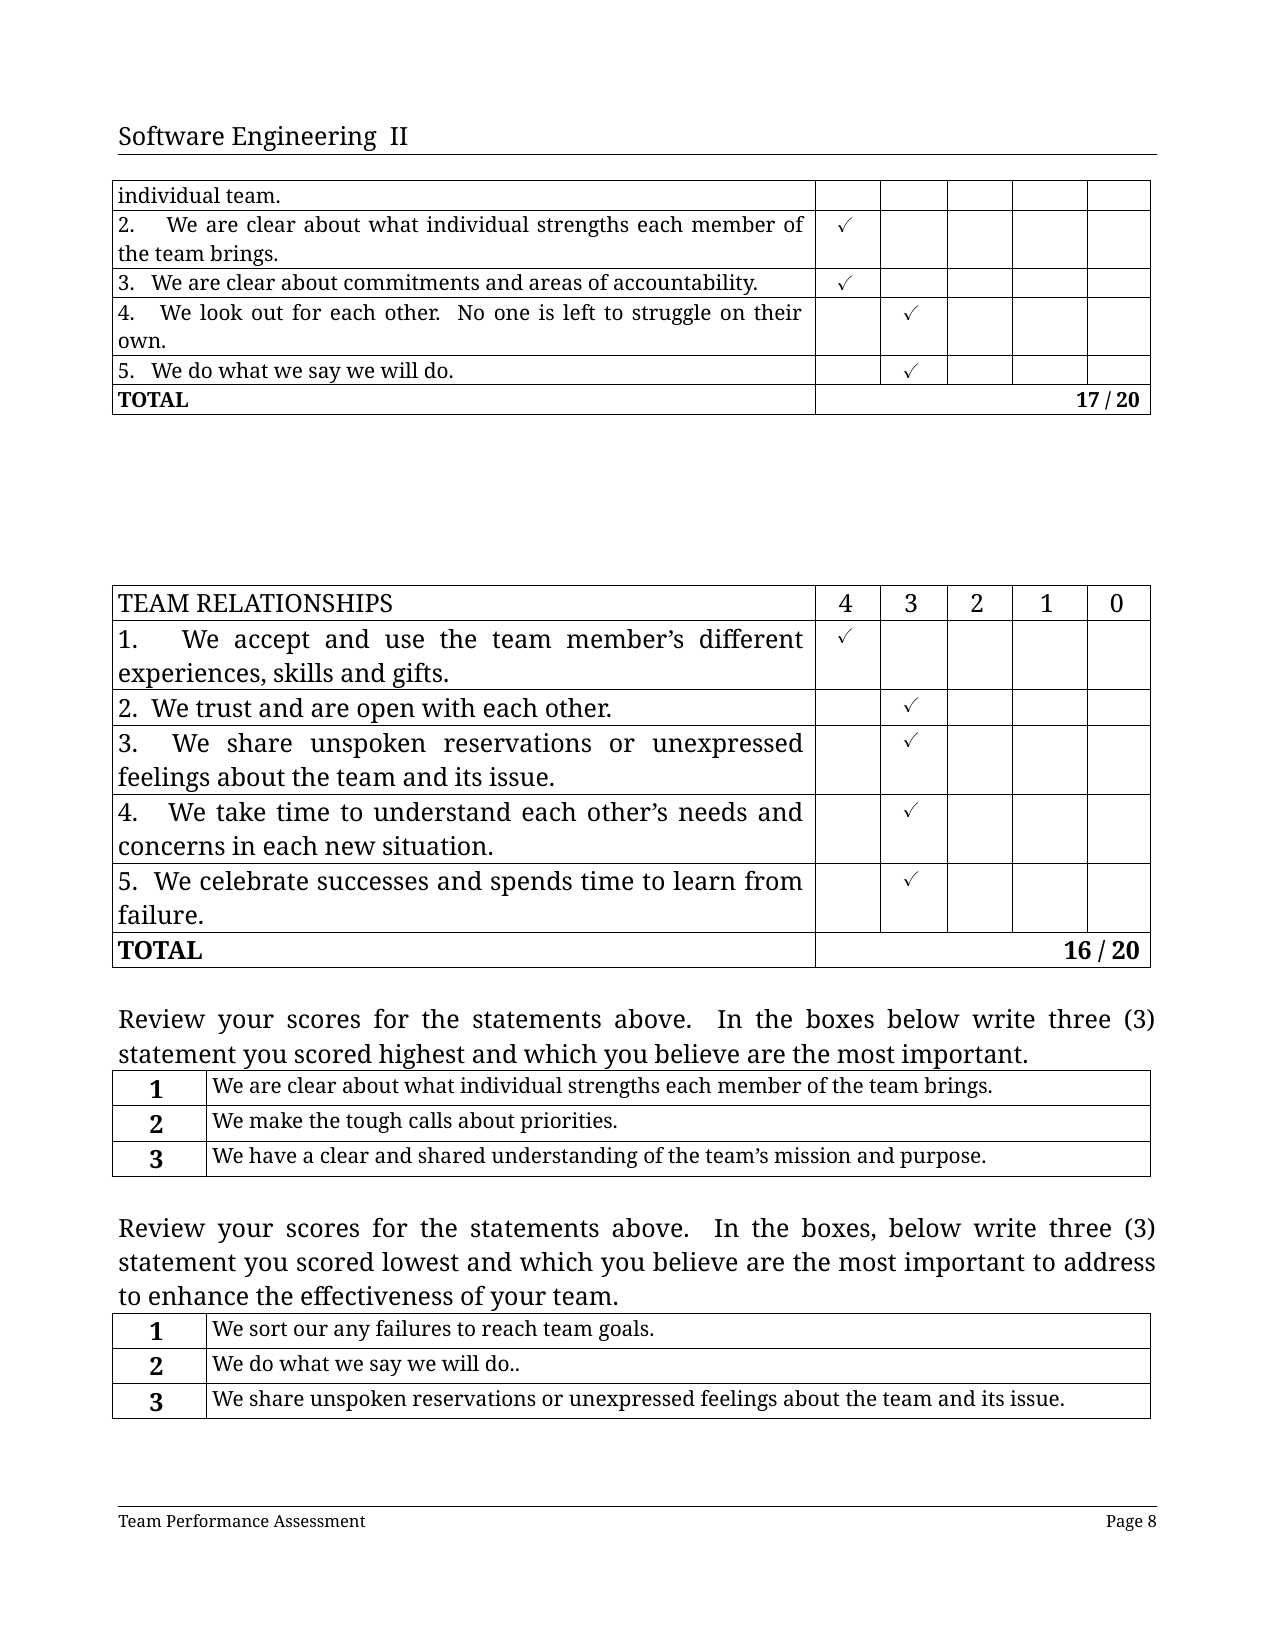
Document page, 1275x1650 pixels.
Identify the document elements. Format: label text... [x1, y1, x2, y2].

table_cell 3. We are clear about commitments and areas of accountability. [113, 269, 815, 297]
table_header TEAM RELATIONSHIPS [113, 586, 815, 620]
table_cell [948, 795, 1012, 863]
table_cell [816, 864, 880, 932]
table_cell [816, 356, 880, 384]
table_cell [948, 621, 1012, 689]
table_cell 3 [113, 1384, 206, 1418]
table_cell 17 / 20 [816, 385, 1150, 414]
table_cell We make the tough calls about priorities. [207, 1106, 1150, 1141]
table_cell [1088, 864, 1150, 932]
table_cell [1088, 269, 1150, 297]
table_cell 2. We are clear about what individual strengths each member of the team brings. [113, 211, 815, 267]
table_cell 2 [113, 1106, 206, 1141]
table_cell [816, 726, 880, 794]
table_cell [1013, 726, 1087, 794]
table_cell [1088, 181, 1150, 209]
table_cell [1013, 298, 1087, 355]
table_cell [948, 726, 1012, 794]
table_cell [1013, 181, 1087, 209]
table_header 3 [881, 586, 947, 620]
table_cell [948, 298, 1012, 355]
table_cell [1088, 356, 1150, 384]
table_cell 4. We look out for each other. No one is left to struggle on their own. [113, 298, 815, 355]
table_cell 2 [113, 1349, 206, 1383]
table_header 2 [948, 586, 1012, 620]
table_cell TOTAL [113, 385, 815, 414]
table_cell ✓ [881, 864, 947, 932]
table_cell ✓ [881, 690, 947, 724]
table_header 1 [1013, 586, 1087, 620]
table_cell ✓ [881, 795, 947, 863]
table_cell ✓ [881, 356, 947, 384]
table_cell ✓ [881, 726, 947, 794]
table_header 1 [113, 1314, 206, 1348]
table_cell [881, 269, 947, 297]
table_cell 1. We accept and use the team member’s different experiences, skills and gifts. [113, 621, 815, 689]
text Review your scores for the statements above. In the boxes, below write three (3) statement you scored lowest and which you believe are the most important to address to enhance the effectiveness of your team. [118, 1211, 1157, 1313]
table_cell [1013, 211, 1087, 267]
table_cell 5. We celebrate successes and spends time to learn from failure. [113, 864, 815, 932]
table_cell ✓ [816, 621, 880, 689]
table_cell 3. We share unspoken reservations or unexpressed feelings about the team and its issue. [113, 726, 815, 794]
table_cell [816, 181, 880, 209]
table_cell [948, 356, 1012, 384]
table_cell [881, 181, 947, 209]
table_header We are clear about what individual strengths each member of the team brings. [207, 1071, 1150, 1105]
table_cell We share unspoken reservations or unexpressed feelings about the team and its issue. [207, 1384, 1150, 1418]
table_cell 16 / 20 [816, 933, 1150, 967]
table_header 0 [1088, 586, 1150, 620]
table_cell 5. We do what we say we will do. [113, 356, 815, 384]
table_cell ✓ [816, 211, 880, 267]
table_header 4 [816, 586, 880, 620]
table_cell [816, 690, 880, 724]
table_cell [1088, 211, 1150, 267]
table_cell [1013, 621, 1087, 689]
table_cell [948, 269, 1012, 297]
table_cell [1088, 298, 1150, 355]
table_cell [948, 690, 1012, 724]
table_cell 2. We trust and are open with each other. [113, 690, 815, 724]
table_cell [1013, 795, 1087, 863]
table_cell [1088, 690, 1150, 724]
table_cell [1013, 269, 1087, 297]
table_cell We have a clear and shared understanding of the team’s mission and purpose. [207, 1142, 1150, 1176]
table_cell [1088, 621, 1150, 689]
table_cell [1013, 356, 1087, 384]
table_cell individual team. [113, 181, 815, 209]
table_cell TOTAL [113, 933, 815, 967]
table_cell 4. We take time to understand each other’s needs and concerns in each new situation. [113, 795, 815, 863]
table_cell [948, 211, 1012, 267]
table_cell [1088, 795, 1150, 863]
table_cell [1013, 690, 1087, 724]
table_cell [881, 211, 947, 267]
table_cell [881, 621, 947, 689]
table_cell [948, 181, 1012, 209]
text Review your scores for the statements above. In the boxes below write three (3) statement you scored highest and which you believe are the most important. [118, 1002, 1157, 1070]
table_cell [1013, 864, 1087, 932]
table_cell We do what we say we will do.. [207, 1349, 1150, 1383]
table_cell [816, 298, 880, 355]
table_header 1 [113, 1071, 206, 1105]
table_cell [1088, 726, 1150, 794]
table_cell 3 [113, 1142, 206, 1176]
table_cell [816, 795, 880, 863]
table_cell ✓ [881, 298, 947, 355]
table_cell [948, 864, 1012, 932]
table_header We sort our any failures to reach team goals. [207, 1314, 1150, 1348]
table_cell ✓ [816, 269, 880, 297]
